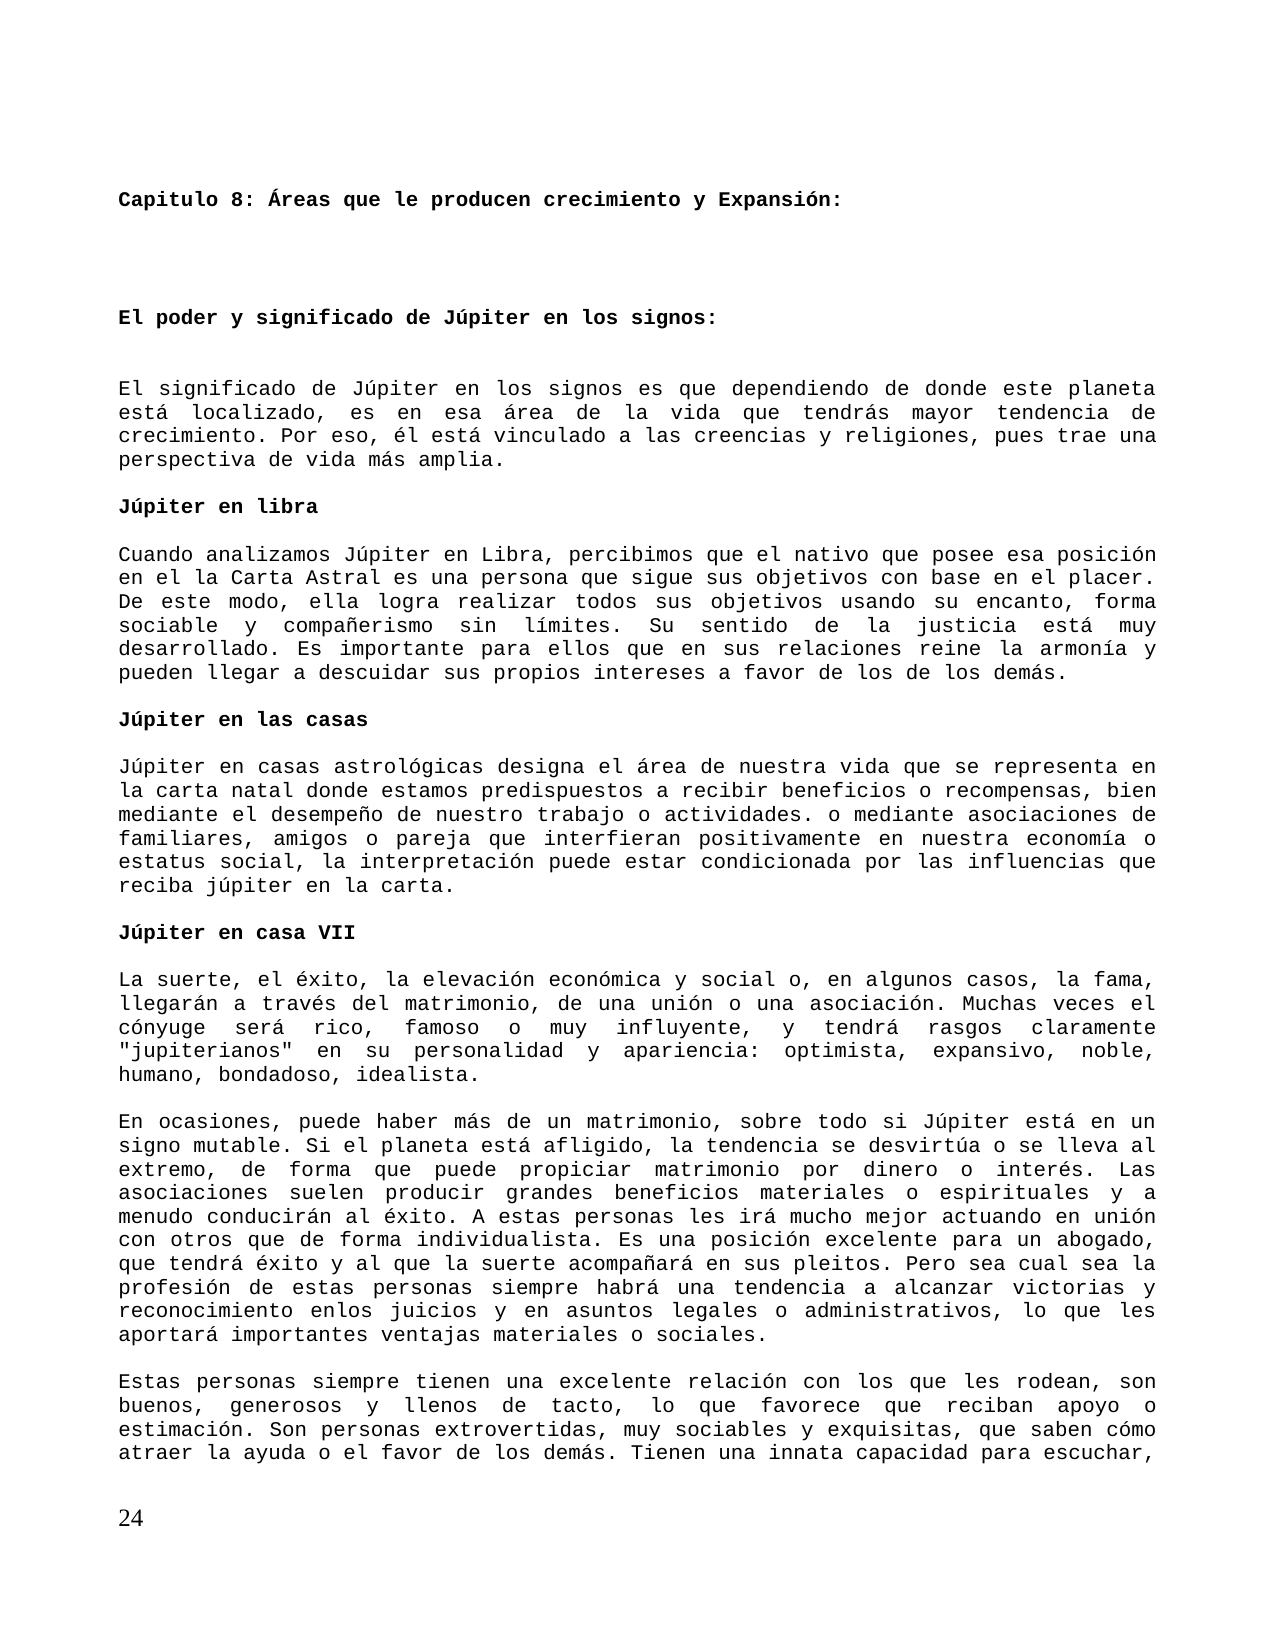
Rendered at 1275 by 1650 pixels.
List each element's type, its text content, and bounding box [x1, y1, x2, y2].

text En ocasiones, puede haber más de un matrimonio, sobre todo si Júpiter está en un signo mutable. Si el planeta está afligido, la tendencia se desvirtúa o se lleva al extremo, de forma que puede propiciar matrimonio por dinero o interés. Las asociaciones suelen producir grandes beneficios materiales o espirituales y a menudo conducirán al éxito. A estas personas les irá mucho mejor actuando en unión con otros que de forma individualista. Es una posición excelente para un abogado, que tendrá éxito y al que la suerte acompañará en sus pleitos. Pero sea cual sea la profesión de estas personas siempre habrá una tendencia a alcanzar victorias y reconocimiento enlos juicios y en asuntos legales o administrativos, lo que les aportará importantes ventajas materiales o sociales. [118, 1111, 1157, 1348]
text El significado de Júpiter en los signos es que dependiendo de donde este planeta está localizado, es en esa área de la vida que tendrás mayor tendencia de crecimiento. Por eso, él está vinculado a las creencias y religiones, pues trae una perspectiva de vida más amplia. [118, 378, 1157, 473]
text Júpiter en casas astrológicas designa el área de nuestra vida que se representa en la carta natal donde estamos predispuestos a recibir beneficios o recompensas, bien mediante el desempeño de nuestro trabajo o actividades. o mediante asociaciones de familiares, amigos o pareja que interfieran positivamente en nuestra economía o estatus social, la interpretación puede estar condicionada por las influencias que reciba júpiter en la carta. [118, 757, 1157, 898]
text Capitulo 8: Áreas que le producen crecimiento y Expansión: [118, 189, 1157, 213]
text Cuando analizamos Júpiter en Libra, percibimos que el nativo que posee esa posición en el la Carta Astral es una persona que sigue sus objetivos con base en el placer. De este modo, ella logra realizar todos sus objetivos usando su encanto, forma sociable y compañerismo sin límites. Su sentido de la justicia está muy desarrollado. Es importante para ellos que en sus relaciones reine la armonía y pueden llegar a descuidar sus propios intereses a favor de los de los demás. [118, 544, 1157, 686]
text Júpiter en casa VII [118, 922, 1157, 946]
text La suerte, el éxito, la elevación económica y social o, en algunos casos, la fama, llegarán a través del matrimonio, de una unión o una asociación. Muchas veces el cónyuge será rico, famoso o muy influyente, y tendrá rasgos claramente "jupiterianos" en su personalidad y apariencia: optimista, expansivo, noble, humano, bondadoso, idealista. [118, 969, 1157, 1088]
text El poder y significado de Júpiter en los signos: [118, 307, 1157, 331]
text Júpiter en las casas [118, 709, 1157, 733]
text Júpiter en libra [118, 496, 1157, 520]
text Estas personas siempre tienen una excelente relación con los que les rodean, son buenos, generosos y llenos de tacto, lo que favorece que reciban apoyo o estimación. Son personas extrovertidas, muy sociables y exquisitas, que saben cómo atraer la ayuda o el favor de los demás. Tienen una innata capacidad para escuchar, [118, 1371, 1157, 1466]
